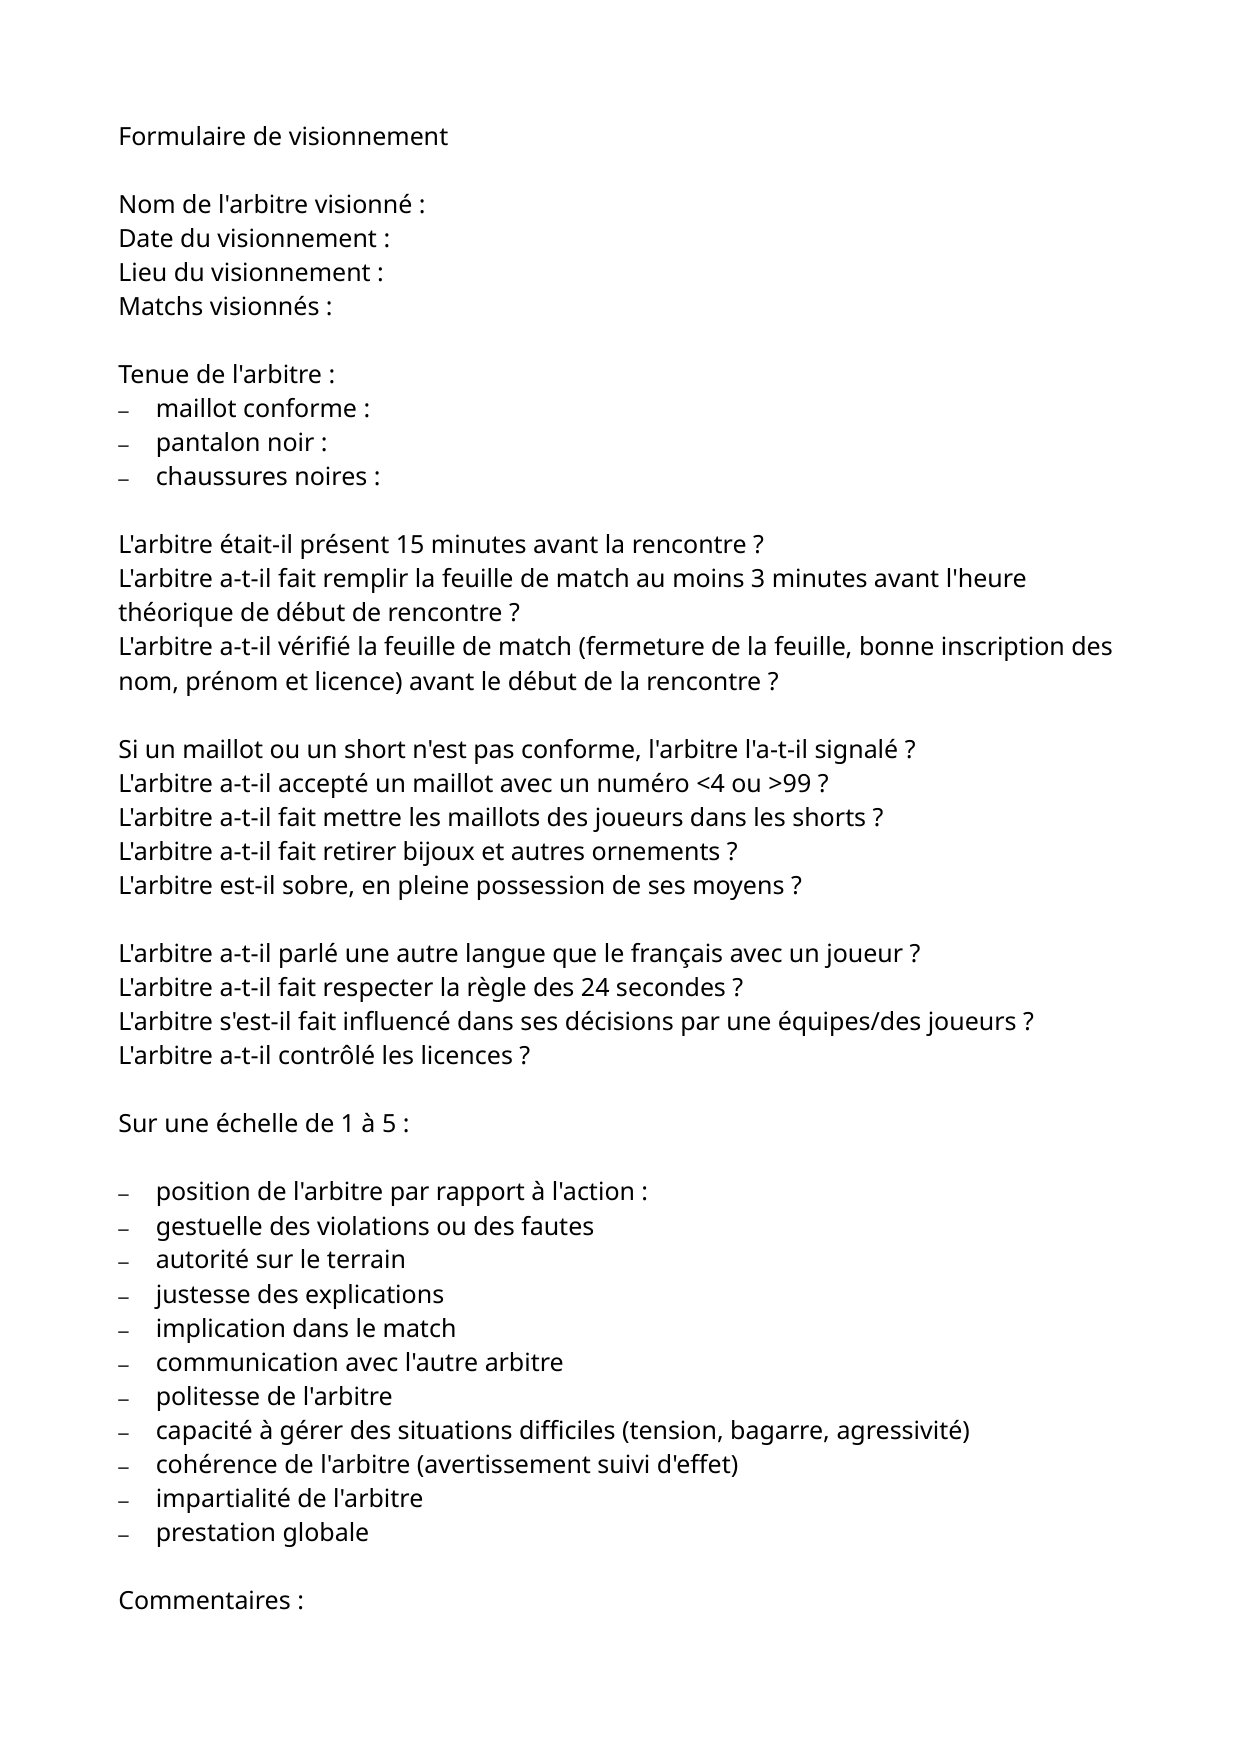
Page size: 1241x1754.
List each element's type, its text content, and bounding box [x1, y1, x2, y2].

list gestuelle des violations ou des fautes [118, 1208, 1122, 1242]
list autorité sur le terrain [118, 1242, 1122, 1276]
list prestation globale [118, 1515, 1122, 1549]
list pantalon noir : [118, 425, 1122, 459]
list capacité à gérer des situations difficiles (tension, bagarre, agressivité) [118, 1412, 1122, 1447]
list implication dans le match [118, 1310, 1122, 1344]
text L'arbitre a-t-il fait mettre les maillots des joueurs dans les shorts ? [118, 799, 1122, 833]
text Sur une échelle de 1 à 5 : [118, 1106, 1122, 1140]
text Si un maillot ou un short n'est pas conforme, l'arbitre l'a-t-il signalé ? [118, 731, 1122, 765]
list position de l'arbitre par rapport à l'action : [118, 1174, 1122, 1208]
text L'arbitre a-t-il contrôlé les licences ? [118, 1038, 1122, 1072]
text Matchs visionnés : [118, 288, 1122, 322]
text L'arbitre a-t-il fait respecter la règle des 24 secondes ? [118, 970, 1122, 1004]
text L'arbitre a-t-il fait remplir la feuille de match au moins 3 minutes avant l'heure théorique de début de rencontre ? [118, 561, 1122, 629]
list cohérence de l'arbitre (avertissement suivi d'effet) [118, 1447, 1122, 1481]
text Tenue de l'arbitre : [118, 357, 1122, 391]
text Commentaires : [118, 1583, 1122, 1617]
list impartialité de l'arbitre [118, 1481, 1122, 1515]
text L'arbitre a-t-il fait retirer bijoux et autres ornements ? [118, 833, 1122, 867]
text Lieu du visionnement : [118, 254, 1122, 288]
list maillot conforme : [118, 391, 1122, 425]
text L'arbitre a-t-il vérifié la feuille de match (fermeture de la feuille, bonne inscription des nom, prénom et licence) avant le début de la rencontre ? [118, 629, 1122, 697]
list communication avec l'autre arbitre [118, 1344, 1122, 1378]
text L'arbitre était-il présent 15 minutes avant la rencontre ? [118, 527, 1122, 561]
list politesse de l'arbitre [118, 1378, 1122, 1412]
text Nom de l'arbitre visionné : [118, 186, 1122, 220]
text L'arbitre s'est-il fait influencé dans ses décisions par une équipes/des joueurs ? [118, 1004, 1122, 1038]
text L'arbitre a-t-il accepté un maillot avec un numéro <4 ou >99 ? [118, 765, 1122, 799]
list justesse des explications [118, 1276, 1122, 1310]
text L'arbitre est-il sobre, en pleine possession de ses moyens ? [118, 867, 1122, 902]
text Formulaire de visionnement [118, 118, 1122, 152]
text L'arbitre a-t-il parlé une autre langue que le français avec un joueur ? [118, 936, 1122, 970]
list chaussures noires : [118, 459, 1122, 493]
text Date du visionnement : [118, 220, 1122, 254]
